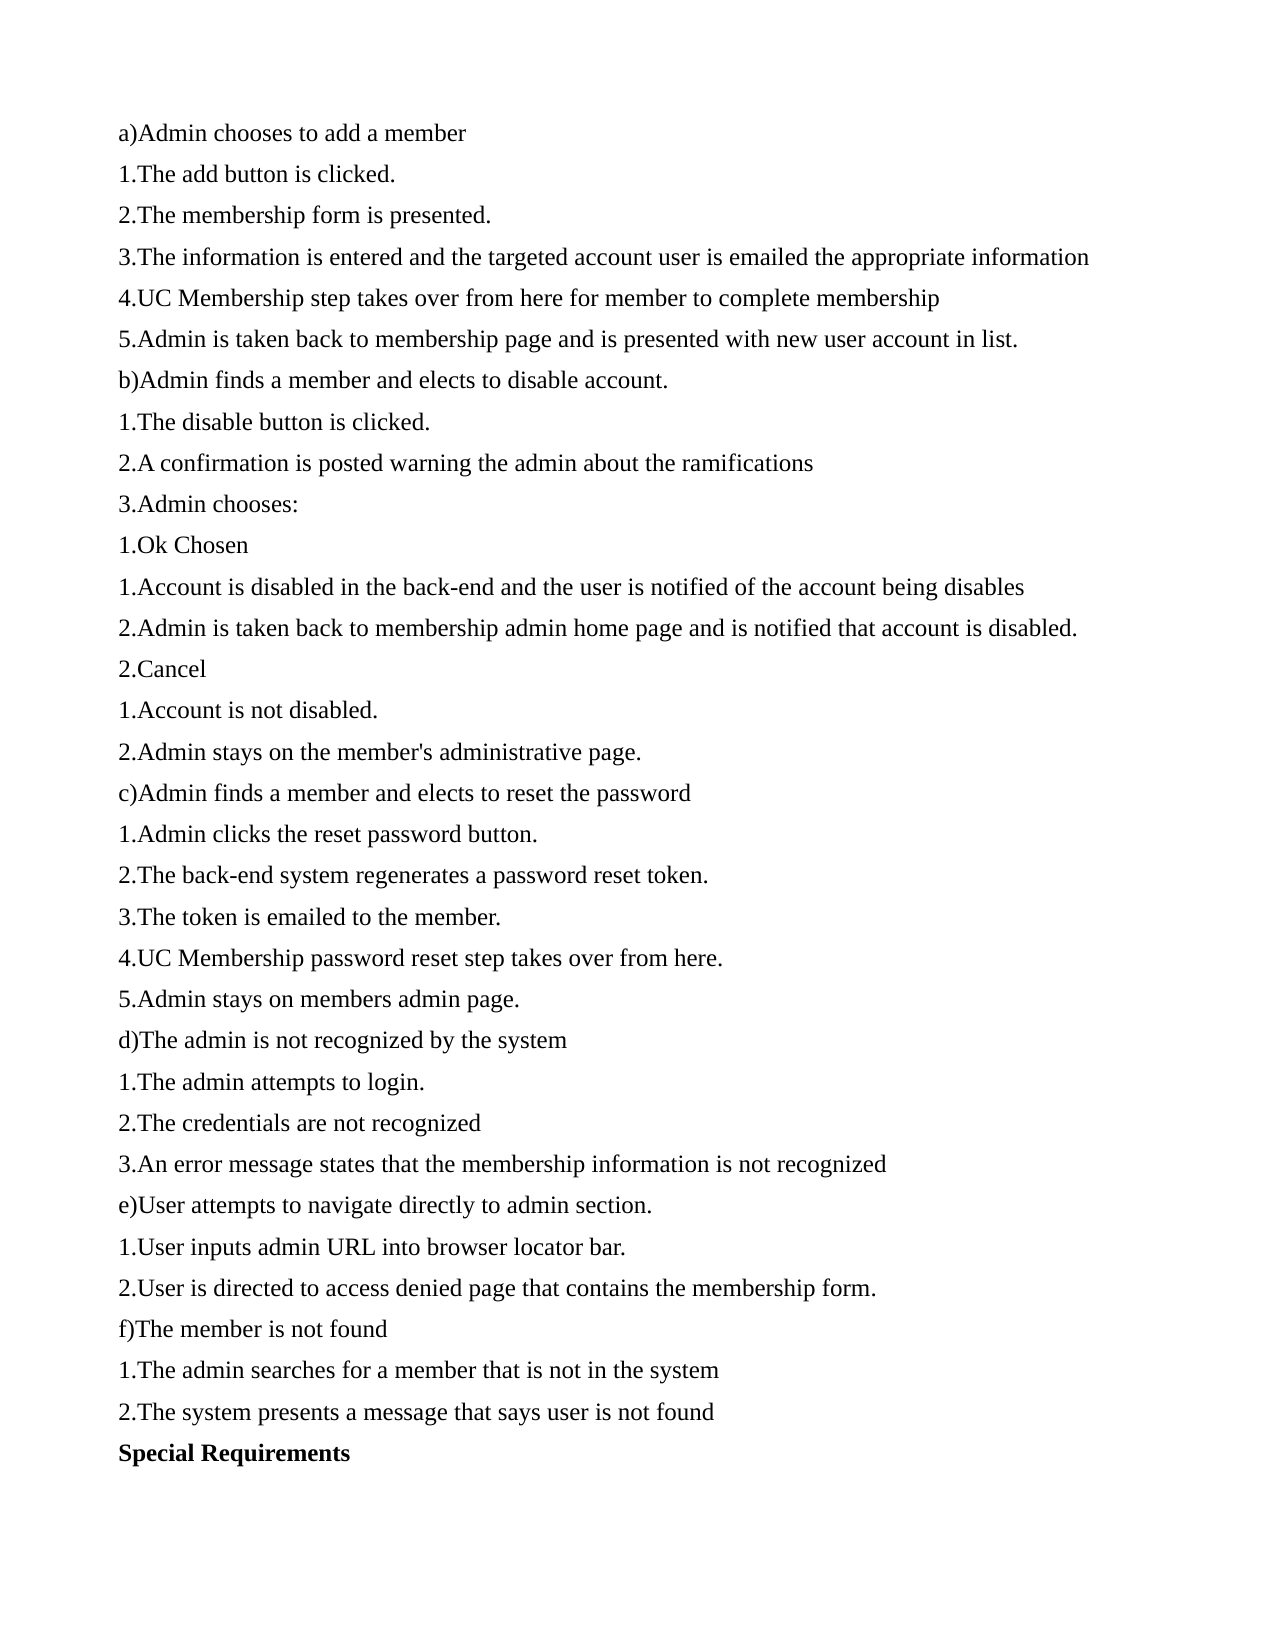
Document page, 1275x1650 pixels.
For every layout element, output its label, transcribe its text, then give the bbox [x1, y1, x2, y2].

text Special Requirements [118, 1438, 1157, 1467]
list UC Membership password reset step takes over from here. [118, 943, 1157, 972]
list An error message states that the membership information is not recognized [118, 1149, 1157, 1178]
list Account is not disabled. [118, 696, 1157, 724]
list User attempts to navigate directly to admin section. [118, 1191, 1157, 1219]
list Admin stays on the member's administrative page. [118, 737, 1157, 766]
list The admin is not recognized by the system [118, 1026, 1157, 1054]
list The add button is clicked. [118, 159, 1157, 188]
list The information is entered and the targeted account user is emailed the appropriate information [118, 242, 1157, 271]
list Admin stays on members admin page. [118, 984, 1157, 1013]
list User is directed to access denied page that contains the membership form. [118, 1273, 1157, 1302]
list Cancel [118, 654, 1157, 683]
list Admin clicks the reset password button. [118, 819, 1157, 848]
list UC Membership step takes over from here for member to complete membership [118, 283, 1157, 312]
list The admin searches for a member that is not in the system [118, 1356, 1157, 1384]
list Admin is taken back to membership page and is presented with new user account in list. [118, 324, 1157, 353]
list Admin chooses: [118, 489, 1157, 518]
list The credentials are not recognized [118, 1108, 1157, 1137]
list Ok Chosen [118, 531, 1157, 559]
list A confirmation is posted warning the admin about the ramifications [118, 448, 1157, 477]
list Admin chooses to add a member [118, 118, 1157, 147]
list User inputs admin URL into browser locator bar. [118, 1232, 1157, 1261]
list The member is not found [118, 1314, 1157, 1343]
list The token is emailed to the member. [118, 902, 1157, 931]
list Admin finds a member and elects to disable account. [118, 366, 1157, 394]
list Admin finds a member and elects to reset the password [118, 778, 1157, 807]
list The admin attempts to login. [118, 1067, 1157, 1096]
list The membership form is presented. [118, 201, 1157, 229]
list The disable button is clicked. [118, 407, 1157, 436]
list The system presents a message that says user is not found [118, 1397, 1157, 1426]
list The back-end system regenerates a password reset token. [118, 861, 1157, 889]
list Admin is taken back to membership admin home page and is notified that account is disabled. [118, 613, 1157, 642]
list Account is disabled in the back-end and the user is notified of the account being disables [118, 572, 1157, 601]
